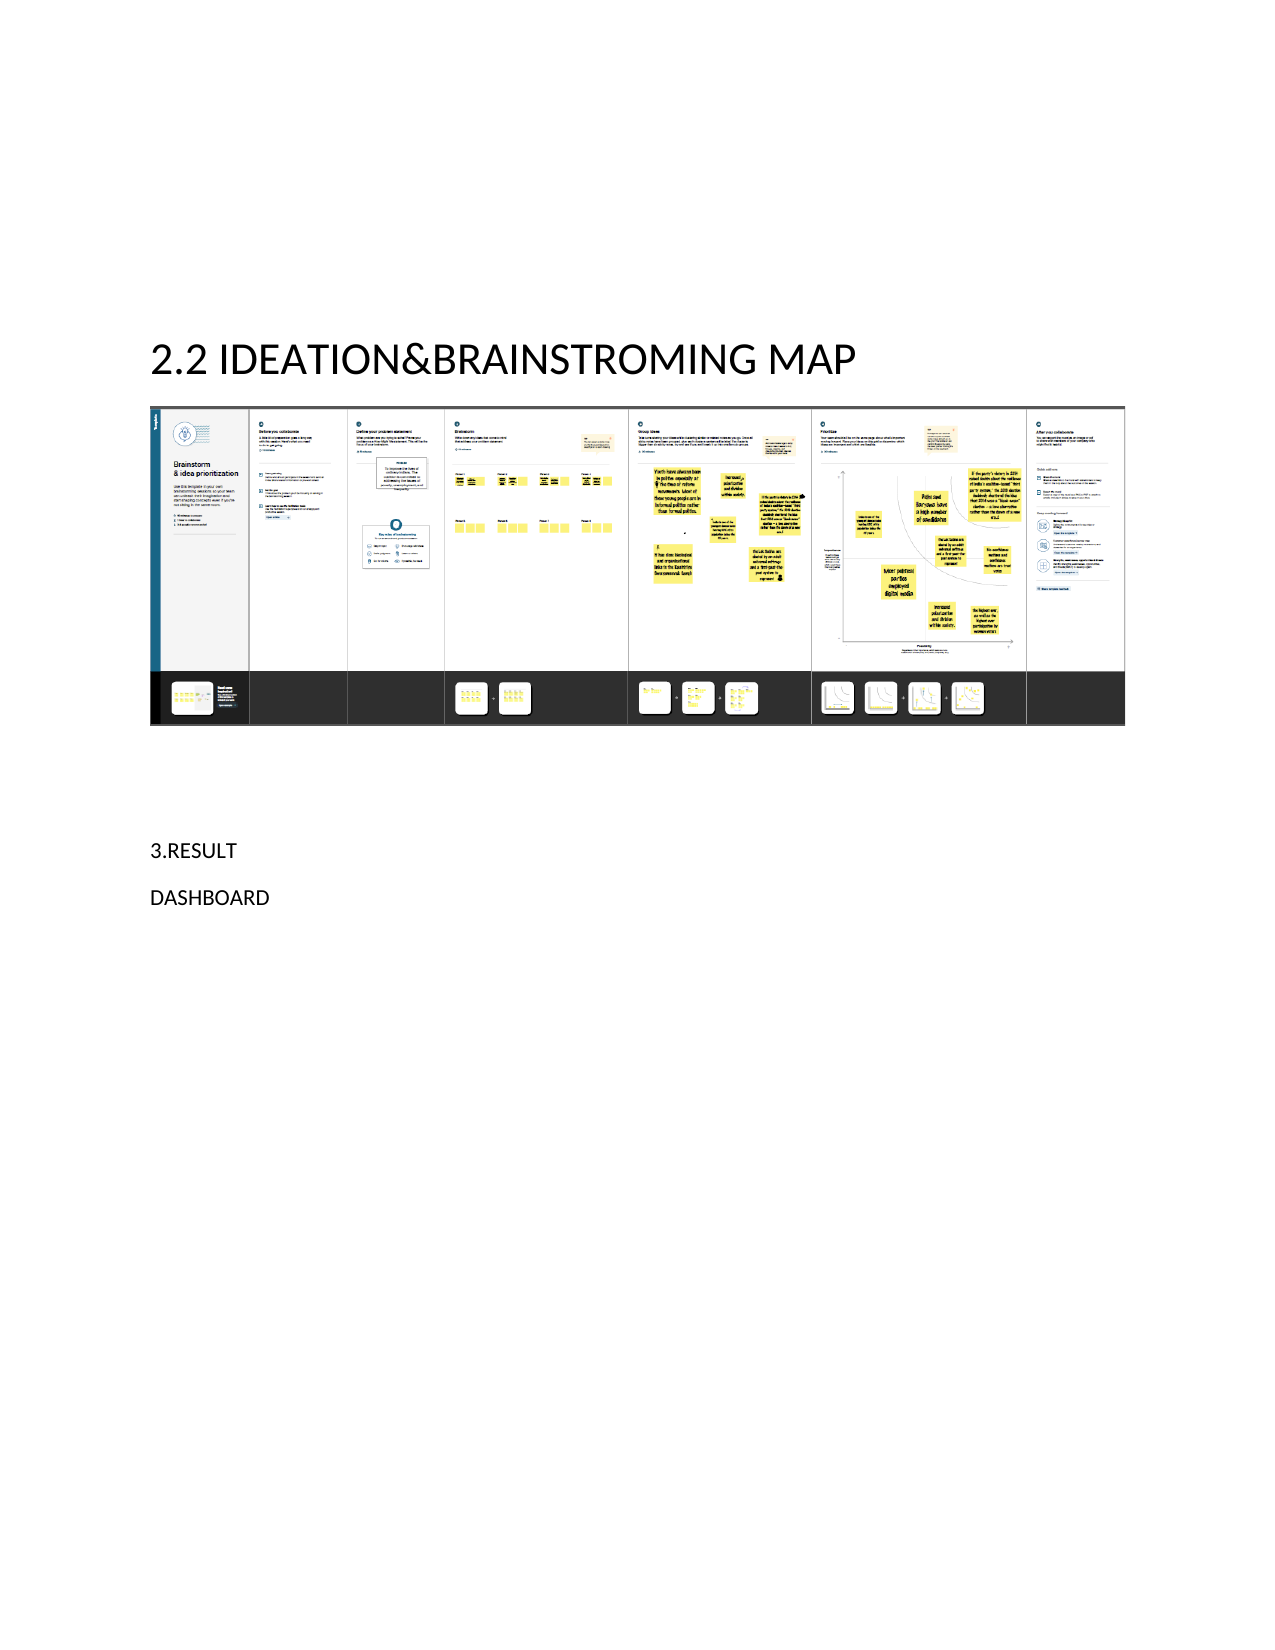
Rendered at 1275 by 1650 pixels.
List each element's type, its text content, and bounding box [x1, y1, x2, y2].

text DASHBOARD [150, 883, 1125, 911]
text 3.RESULT [150, 837, 1125, 865]
text 2.2 IDEATION&BRAINSTROMING MAP [150, 330, 1125, 386]
